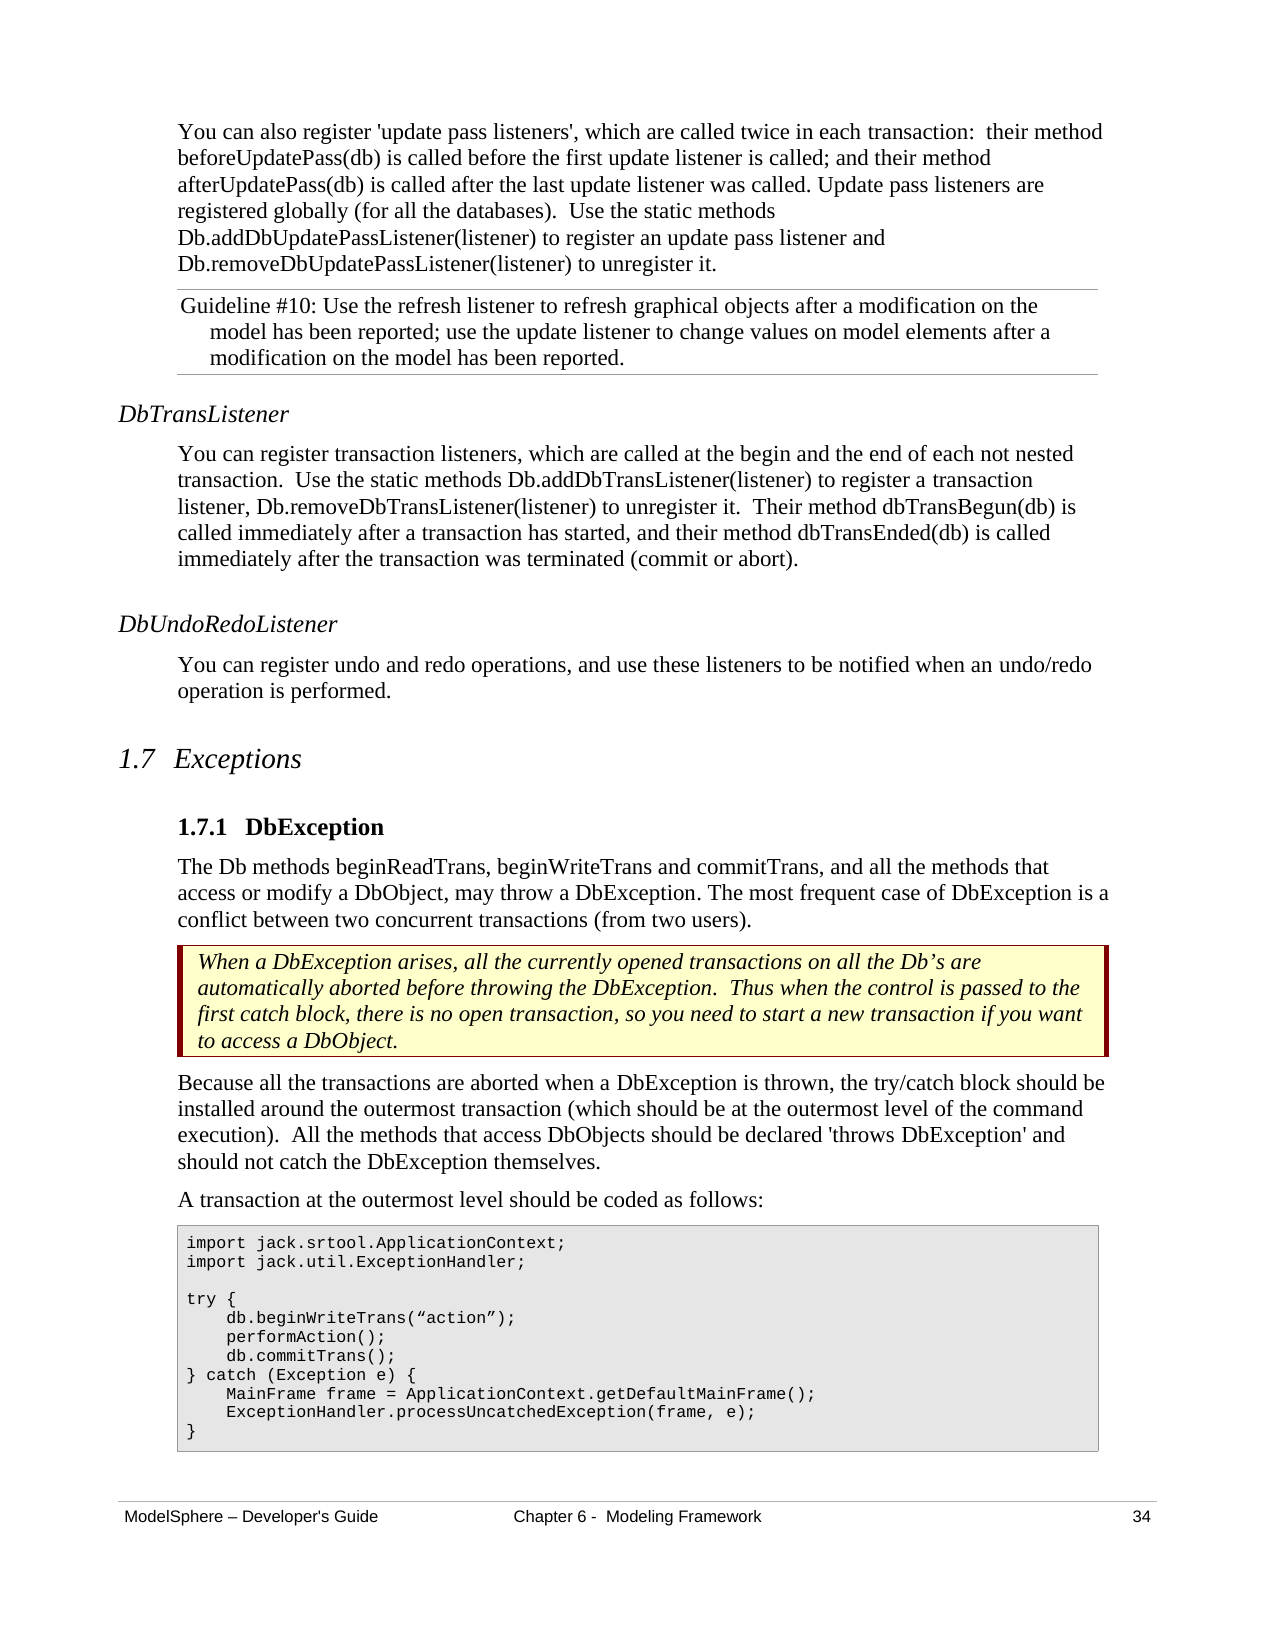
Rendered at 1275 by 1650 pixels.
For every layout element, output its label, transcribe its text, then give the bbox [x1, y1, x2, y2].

text } catch (Exception e) { [178, 1357, 1098, 1376]
text import jack.util.ExceptionHandler; [178, 1244, 1098, 1263]
list Use the refresh listener to refresh graphical objects after a modification on the model has been reported; use the update listener to change values on model elements after a modification on the model has been reported. [177, 290, 1098, 374]
text MainFrame frame = ApplicationContext.getDefaultMainFrame(); [178, 1376, 1098, 1395]
text db.beginWriteTrans(“action”); [178, 1301, 1098, 1320]
text You can register transaction listeners, which are called at the begin and the end of each not nested transaction. Use the static methods Db.addDbTransListener(listener) to register a transaction listener, Db.removeDbTransListener(listener) to unregister it. Their method dbTransBegun(db) is called immediately after a transaction has started, and their method dbTransEnded(db) is called immediately after the transaction was terminated (commit or abort). [177, 440, 1109, 572]
text A transaction at the outermost level should be coded as follows: [177, 1187, 1109, 1213]
text performAction(); [178, 1320, 1098, 1338]
text You can register undo and redo operations, and use these listeners to be notified when an undo/redo operation is performed. [177, 651, 1109, 703]
text The Db methods beginReadTrans, beginWriteTrans and commitTrans, and all the methods that access or modify a DbObject, may throw a DbException. The most frequent case of DbException is a conflict between two concurrent transactions (from two users). [177, 853, 1109, 932]
text db.commitTrans(); [178, 1338, 1098, 1357]
subtitle DbUndoRedoListener [118, 609, 1157, 638]
text When a DbException arises, all the currently opened transactions on all the Db’s are automatically aborted before throwing the DbException. Thus when the control is passed to the first catch block, there is no open transaction, so you need to start a new transaction if you want to access a DbObject. [183, 946, 1104, 1056]
text You can also register 'update pass listeners', which are called twice in each transaction: their method beforeUpdatePass(db) is called before the first update listener is called; and their method afterUpdatePass(db) is called after the last update listener was called. Update pass listeners are registered globally (for all the databases). Use the static methods Db.addDbUpdatePassListener(listener) to register an update pass listener and Db.removeDbUpdatePassListener(listener) to unregister it. [177, 118, 1109, 276]
subtitle Exceptions [118, 741, 1157, 774]
subtitle DbException [118, 812, 1157, 841]
text Because all the transactions are aborted when a DbException is thrown, the try/catch block should be installed around the outermost transaction (which should be at the outermost level of the command execution). All the methods that access DbObjects should be declared 'throws DbException' and should not catch the DbException themselves. [177, 1069, 1109, 1174]
subtitle DbTransListener [118, 399, 1157, 428]
text try { [178, 1282, 1098, 1301]
text ExceptionHandler.processUncatchedException(frame, e); [178, 1395, 1098, 1414]
text import jack.srtool.ApplicationContext; [178, 1226, 1098, 1244]
text } [178, 1414, 1098, 1451]
